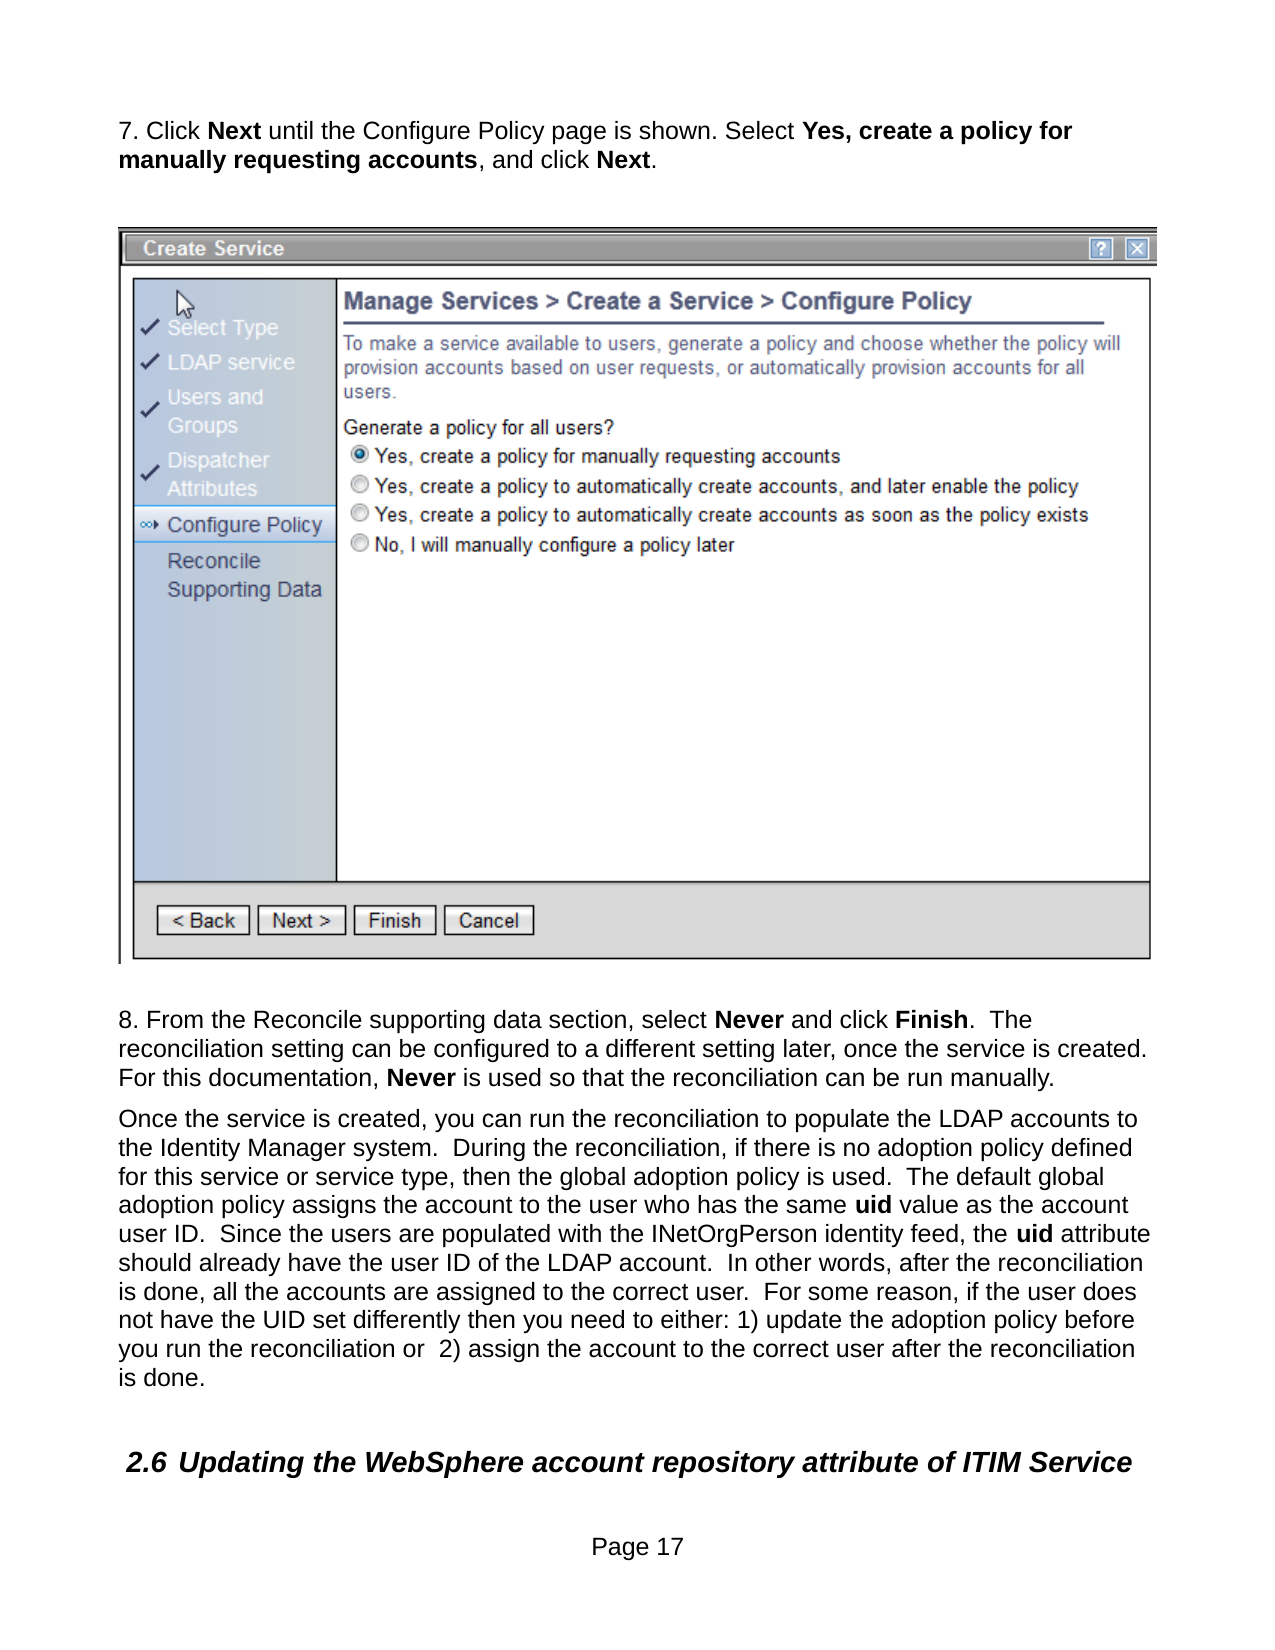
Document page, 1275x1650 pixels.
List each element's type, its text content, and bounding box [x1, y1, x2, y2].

text 8. From the Reconcile supporting data section, select Never and click Finish. The reconciliation setting can be configured to a different setting later, once the service is created. For this documentation, Never is used so that the reconciliation can be run manually. [118, 1005, 1157, 1092]
text Once the service is created, you can run the reconciliation to populate the LDAP accounts to the Identity Manager system. During the reconciliation, if there is no adoption policy defined for this service or service type, then the global adoption policy is used. The default global adoption policy assigns the account to the user who has the same uid value as the account user ID. Since the users are populated with the INetOrgPerson identity feed, the uid attribute should already have the user ID of the LDAP account. In other words, after the reconciliation is done, all the accounts are assigned to the correct user. For some reason, if the user does not have the UID set differently then you need to either: 1) update the adoption policy before you run the reconciliation or 2) assign the account to the correct user after the reconciliation is done. [118, 1104, 1157, 1392]
text 7. Click Next until the Configure Policy page is shown. Select Yes, create a policy for manually requesting accounts, and click Next. [118, 116, 1157, 174]
subtitle Updating the WebSphere account repository attribute of ITIM Service [118, 1445, 1157, 1479]
